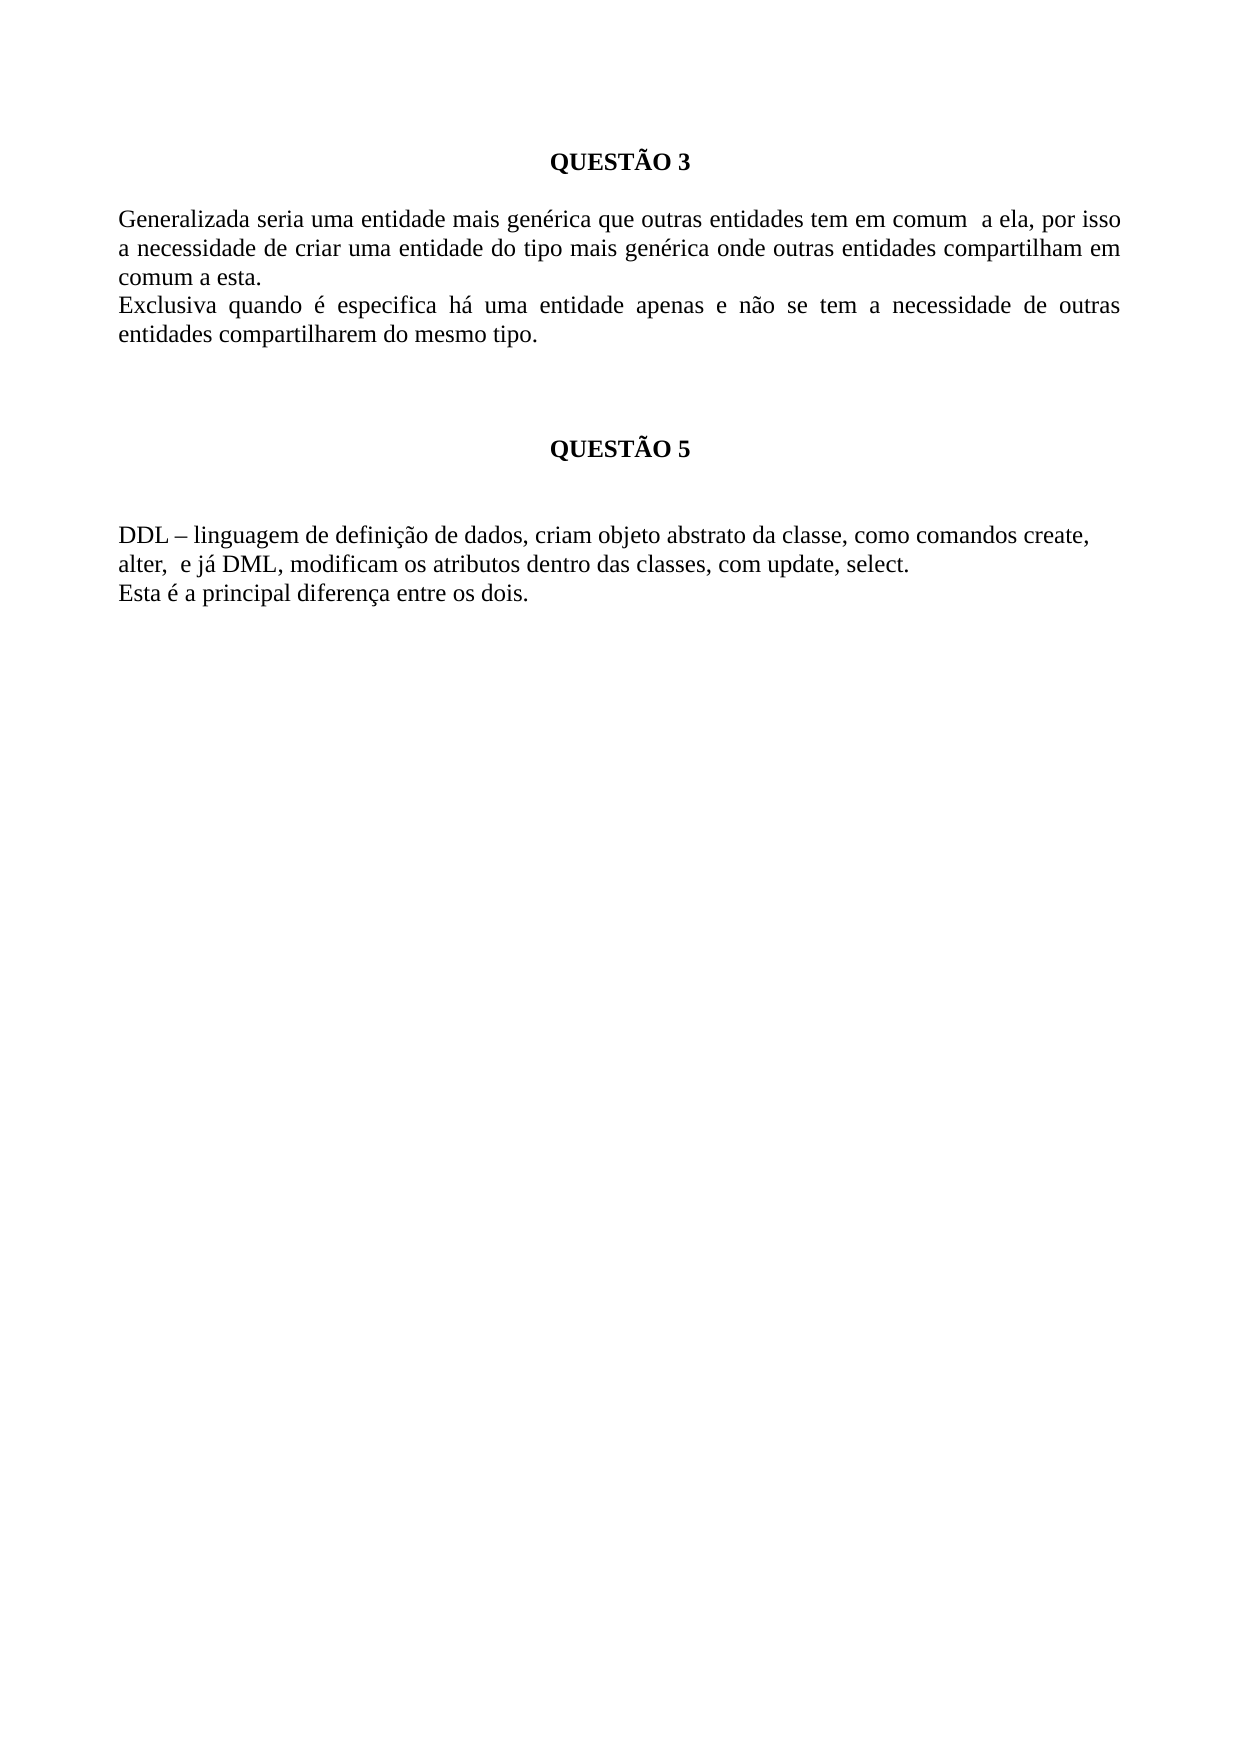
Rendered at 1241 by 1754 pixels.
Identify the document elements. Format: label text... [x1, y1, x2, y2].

text Esta é a principal diferença entre os dois. [118, 578, 1122, 607]
text Exclusiva quando é especifica há uma entidade apenas e não se tem a necessidade de outras entidades compartilharem do mesmo tipo. [118, 291, 1122, 348]
text QUESTÃO 3 [118, 147, 1122, 176]
text DDL – linguagem de definição de dados, criam objeto abstrato da classe, como comandos create, alter, e já DML, modificam os atributos dentro das classes, com update, select. [118, 521, 1122, 578]
text QUESTÃO 5 [118, 434, 1122, 463]
text Generalizada seria uma entidade mais genérica que outras entidades tem em comum a ela, por isso a necessidade de criar uma entidade do tipo mais genérica onde outras entidades compartilham em comum a esta. [118, 204, 1122, 291]
